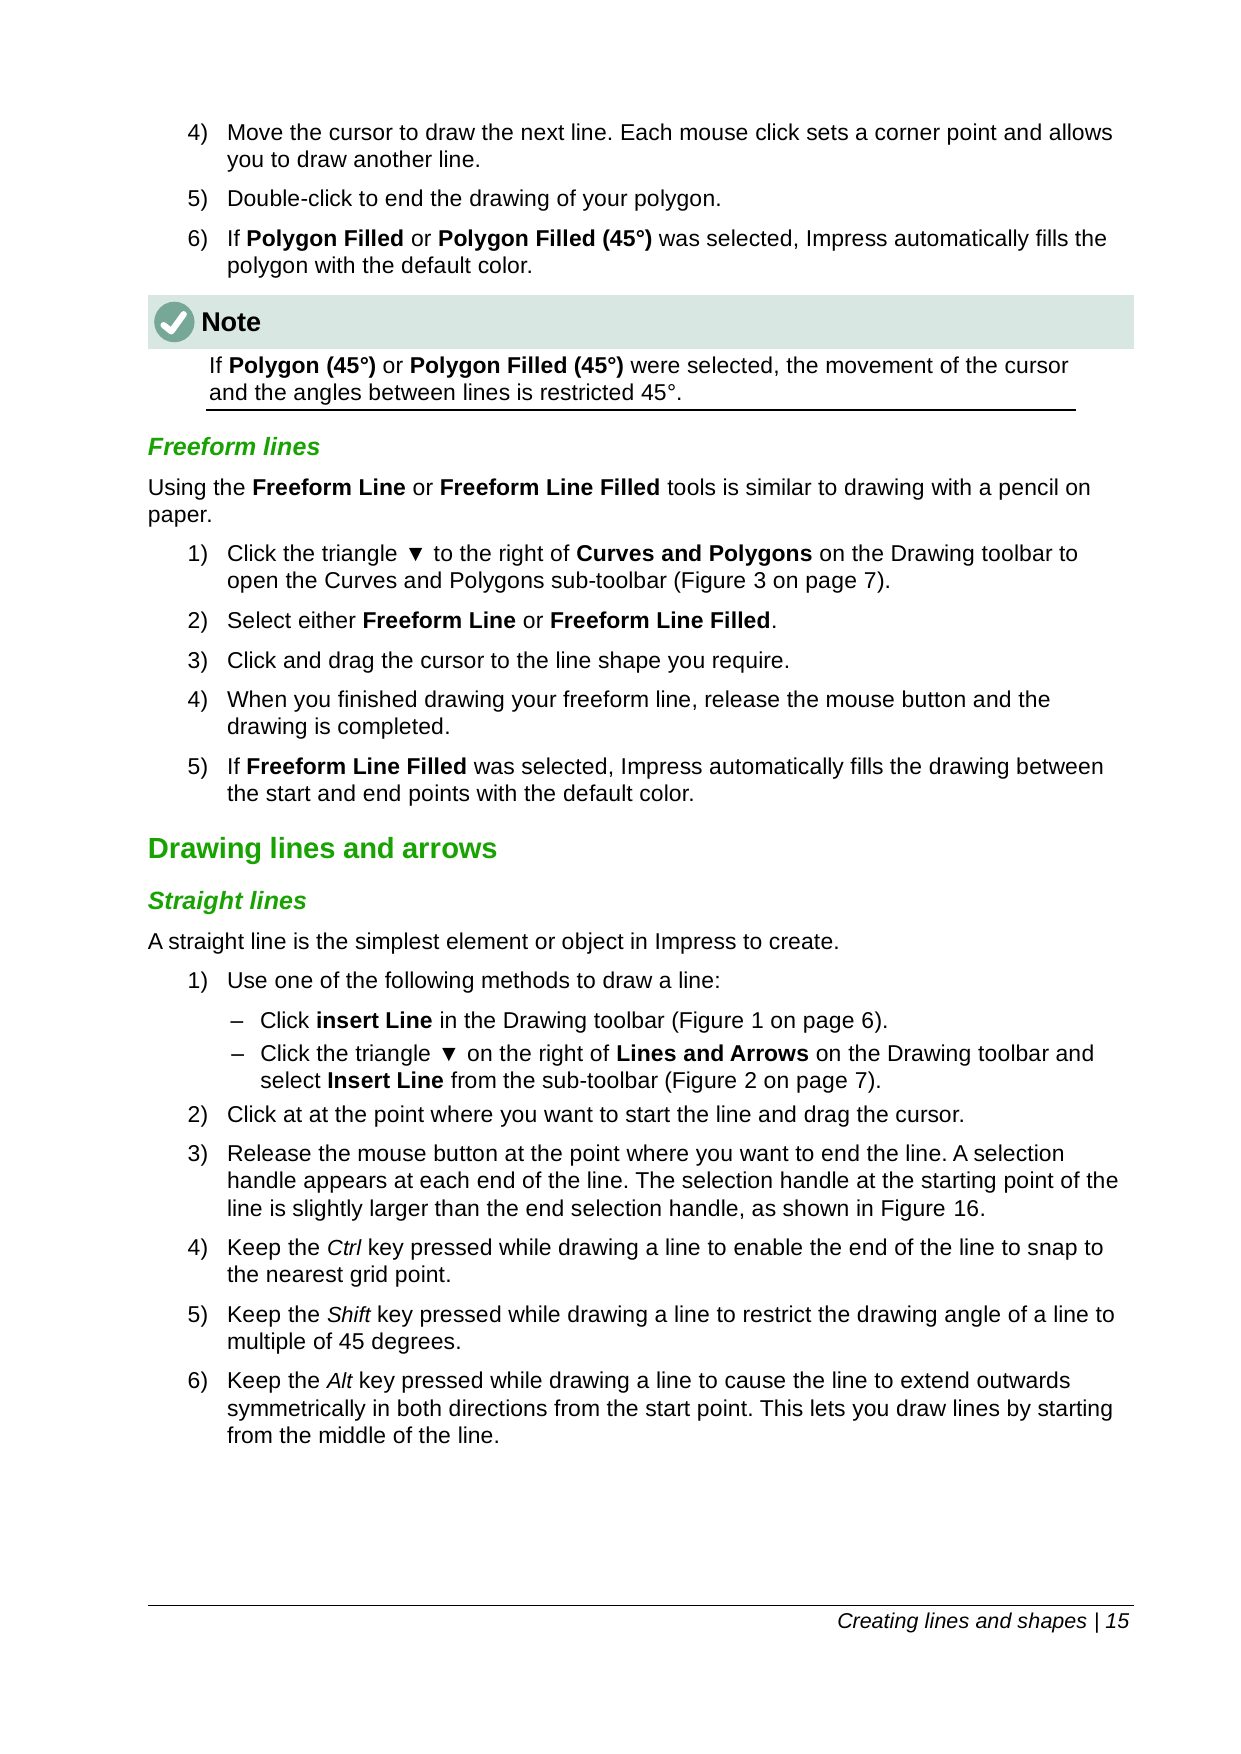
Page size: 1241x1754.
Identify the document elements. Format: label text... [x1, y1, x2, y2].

subtitle Note [148, 295, 1134, 349]
list Move the cursor to draw the next line. Each mouse click sets a corner point and allows you to draw another line. [208, 118, 1134, 172]
list When you finished drawing your freeform line, release the mouse button and the drawing is completed. [208, 686, 1134, 740]
subtitle Straight lines [148, 886, 1134, 915]
text A straight line is the simplest element or object in Impress to create. [148, 927, 1134, 954]
list Click the triangle ▼ on the right of Lines and Arrows on the Drawing toolbar and select Insert Line from the sub-toolbar (Figure 2 on page 7). [231, 1040, 1134, 1094]
list Click the triangle ▼ to the right of Curves and Polygons on the Drawing toolbar to open the Curves and Polygons sub-toolbar (Figure 3 on page 7). [208, 540, 1134, 594]
list Keep the Ctrl key pressed while drawing a line to enable the end of the line to snap to the nearest grid point. [208, 1233, 1134, 1288]
list Click and drag the cursor to the line shape you require. [208, 646, 1134, 673]
list If Freeform Line Filled was selected, Impress automatically fills the drawing between the start and end points with the default color. [208, 752, 1134, 806]
list Keep the Shift key pressed while drawing a line to restrict the drawing angle of a line to multiple of 45 degrees. [208, 1300, 1134, 1354]
list Release the mouse button at the point where you want to end the line. A selection handle appears at each end of the line. The selection handle at the starting point of the line is slightly larger than the end selection handle, as shown in Figure 16. [208, 1140, 1134, 1221]
text If Polygon (45°) or Polygon Filled (45°) were selected, the movement of the cursor and the angles between lines is restricted 45°. [206, 349, 1076, 409]
list Double-click to end the drawing of your polygon. [208, 185, 1134, 212]
list Click at at the point where you want to start the line and drag the cursor. [208, 1100, 1134, 1127]
subtitle Drawing lines and arrows [148, 831, 1134, 865]
list Use one of the following methods to draw a line: [208, 967, 1134, 994]
list Click insert Line in the Drawing toolbar (Figure 1 on page 6). [230, 1006, 1134, 1033]
list Select either Freeform Line or Freeform Line Filled. [208, 606, 1134, 633]
text Using the Freeform Line or Freeform Line Filled tools is similar to drawing with a pencil on paper. [148, 473, 1134, 527]
subtitle Freeform lines [148, 432, 1134, 461]
list If Polygon Filled or Polygon Filled (45°) was selected, Impress automatically fills the polygon with the default color. [208, 224, 1134, 278]
list Keep the Alt key pressed while drawing a line to cause the line to extend outwards symmetrically in both directions from the start point. This lets you draw lines by starting from the middle of the line. [208, 1367, 1134, 1448]
